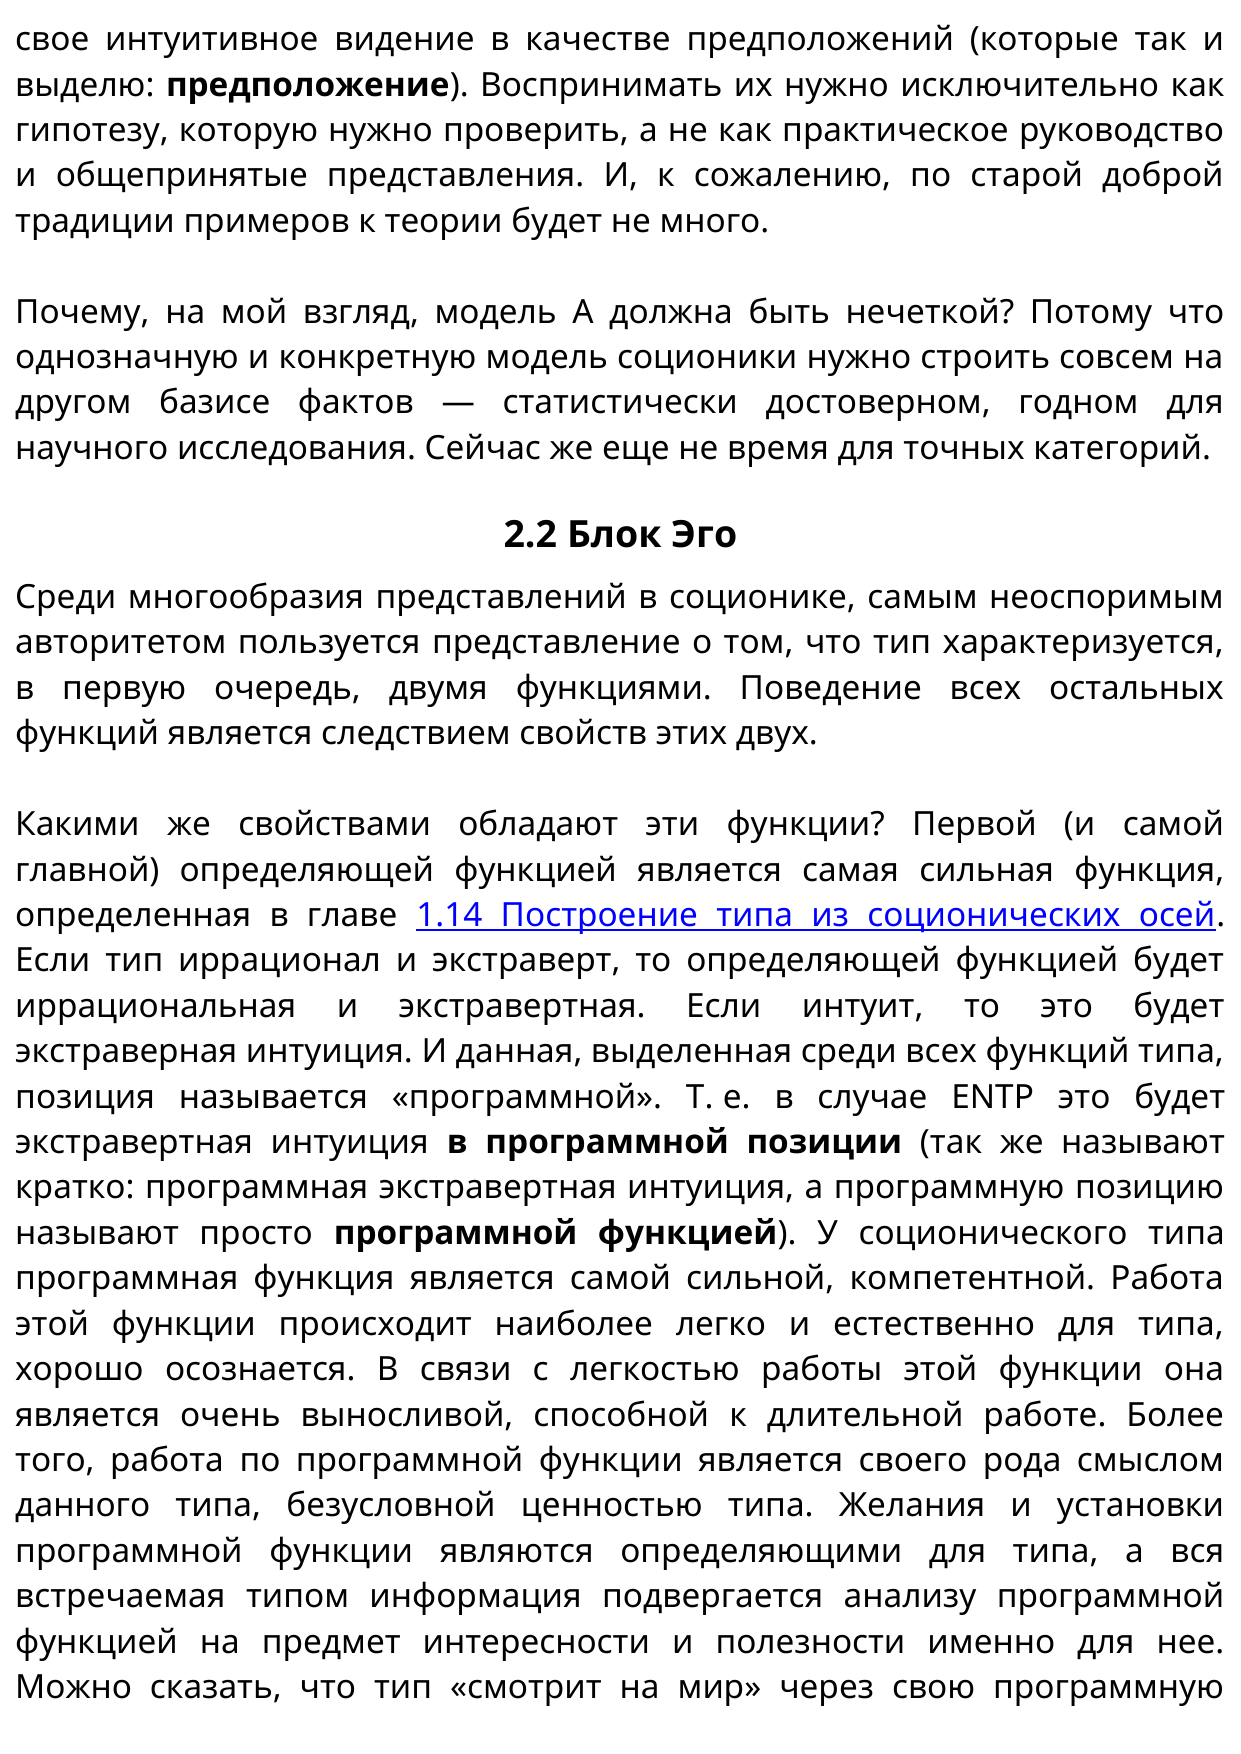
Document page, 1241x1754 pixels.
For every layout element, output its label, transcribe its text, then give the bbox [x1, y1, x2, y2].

text Почему, на мой взгляд, модель А должна быть нечеткой? Потому что однозначную и конкретную модель соционики нужно строить совсем на другом базисе фактов — статистически достоверном, годном для научного исследования. Сейчас же еще не время для точных категорий. [15, 287, 1225, 469]
text Какими же свойствами обладают эти функции? Первой (и самой главной) определяющей функцией является самая сильная функция, определенная в главе 1.14 Построение типа из соционических осей. Если тип иррационал и экстраверт, то определяющей функцией будет иррациональная и экстравертная. Если интуит, то это будет экстраверная интуиция. И данная, выделенная среди всех функций типа, позиция называется «программной». Т. е. в случае ENTP это будет экстравертная интуиция в программной позиции (так же называют кратко: программная экстравертная интуиция, а программную позицию называют просто программной функцией). У соционического типа программная функция является самой сильной, компетентной. Работа этой функции происходит наиболее легко и естественно для типа, хорошо осознается. В связи с легкостью работы этой функции она является очень выносливой, способной к длительной работе. Более того, работа по программной функции является своего рода смыслом данного типа, безусловной ценностью типа. Желания и установки программной функции являются определяющими для типа, а вся встречаемая типом информация подвергается анализу программной функцией на предмет интересности и полезности именно для нее. Можно сказать, что тип «смотрит на мир» через свою программную [15, 800, 1225, 1708]
text Среди многообразия представлений в соционике, самым неоспоримым авторитетом пользуется представление о том, что тип характеризуется, в первую очередь, двумя функциями. Поведение всех остальных функций является следствием свойств этих двух. [15, 573, 1225, 754]
subtitle 2.2 Блок Эго [15, 507, 1225, 558]
text свое интуитивное видение в качестве предположений (которые так и выделю: предположение). Воспринимать их нужно исключительно как гипотезу, которую нужно проверить, а не как практическое руководство и общепринятые представления. И, к сожалению, по старой доброй традиции примеров к теории будет не много. [15, 15, 1225, 242]
